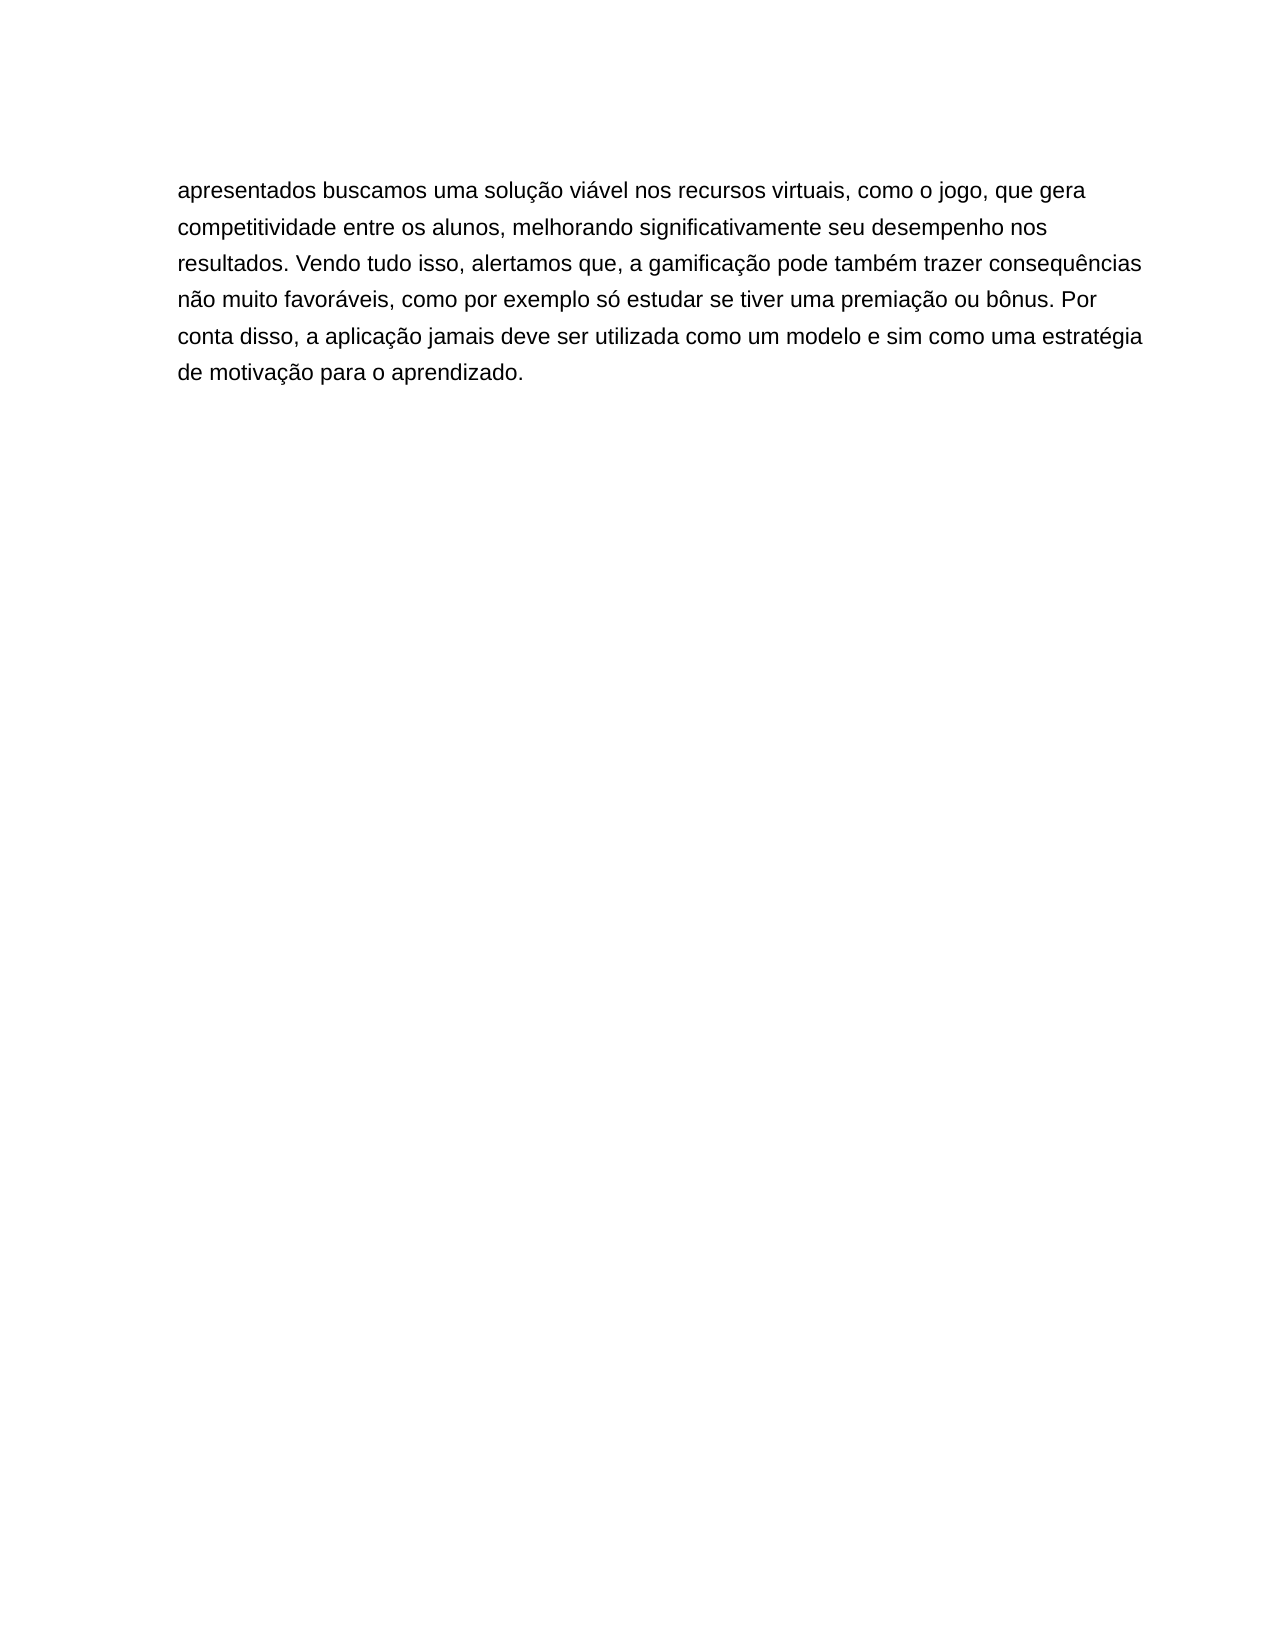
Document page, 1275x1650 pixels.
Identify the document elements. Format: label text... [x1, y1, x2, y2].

text apresentados buscamos uma solução viável nos recursos virtuais, como o jogo, que gera competitividade entre os alunos, melhorando significativamente seu desempenho nos resultados. Vendo tudo isso, alertamos que, a gamificação pode também trazer consequências não muito favoráveis, como por exemplo só estudar se tiver uma premiação ou bônus. Por conta disso, a aplicação jamais deve ser utilizada como um modelo e sim como uma estratégia de motivação para o aprendizado. [177, 177, 1157, 385]
